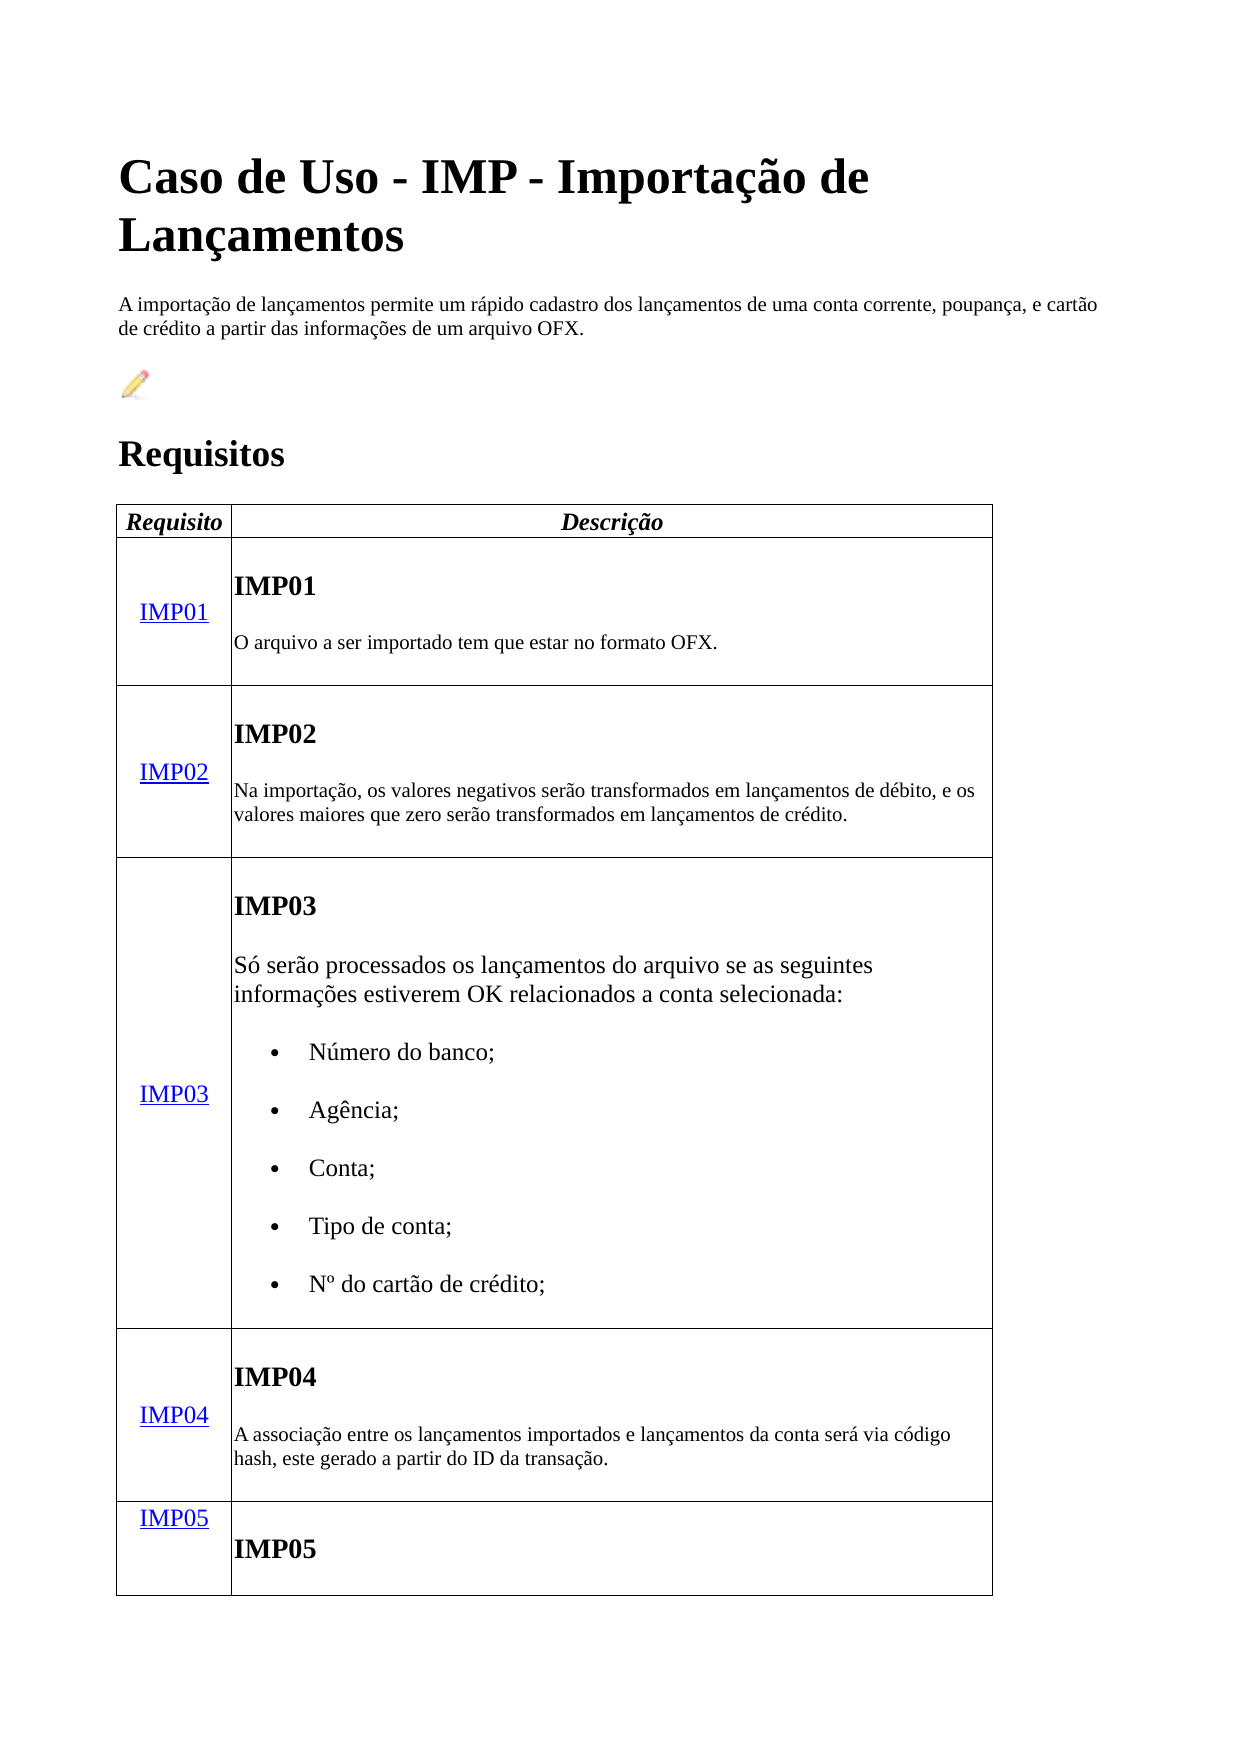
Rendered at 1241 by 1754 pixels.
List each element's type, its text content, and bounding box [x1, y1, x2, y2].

table_cell IMP04 [117, 1329, 231, 1501]
table_cell IMP01 O arquivo a ser importado tem que estar no formato OFX. [232, 538, 992, 685]
table_cell IMP03 Só serão processados os lançamentos do arquivo se as seguintes informações estiverem OK relacionados a conta selecionada: Número do banco; Agência; Conta; Tipo de conta; Nº do cartão de crédito; [232, 858, 992, 1328]
picture [118, 368, 152, 403]
table_cell IMP01 [117, 538, 231, 685]
table_cell IMP04 A associação entre os lançamentos importados e lançamentos da conta será via código hash, este gerado a partir do ID da transação. [232, 1329, 992, 1501]
table_cell IMP03 [117, 858, 231, 1328]
table_cell IMP02 Na importação, os valores negativos serão transformados em lançamentos de débito, e os valores maiores que zero serão transformados em lançamentos de crédito. [232, 686, 992, 857]
table_cell IMP05 [232, 1502, 992, 1595]
table_header Requisito [117, 505, 231, 537]
subtitle Requisitos [118, 432, 1122, 475]
table_header Descrição [232, 505, 992, 537]
table_cell IMP05 [117, 1502, 231, 1595]
text A importação de lançamentos permite um rápido cadastro dos lançamentos de uma conta corrente, poupança, e cartão de crédito a partir das informações de um arquivo OFX. [118, 291, 1122, 339]
table_cell IMP02 [117, 686, 231, 857]
subtitle Caso de Uso - IMP - Importação de Lançamentos [118, 147, 1122, 262]
